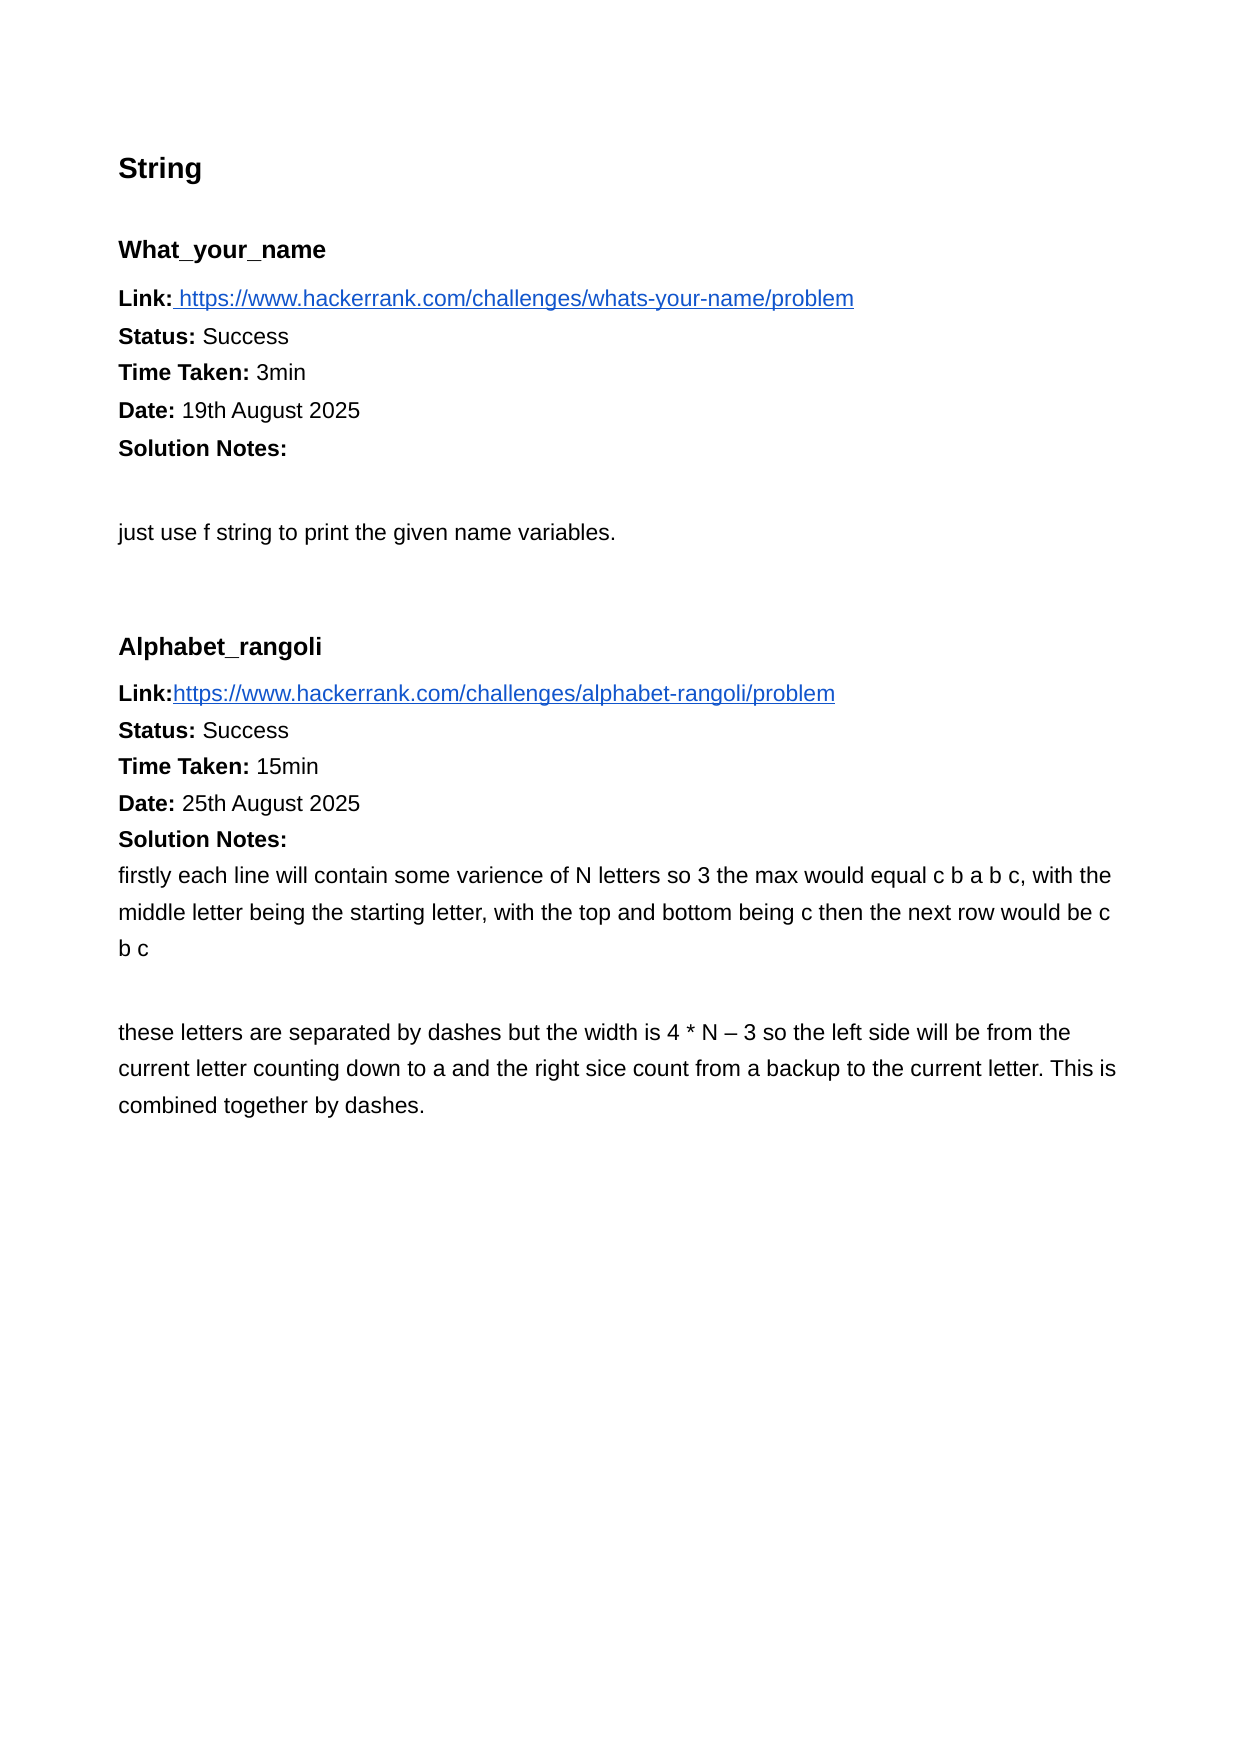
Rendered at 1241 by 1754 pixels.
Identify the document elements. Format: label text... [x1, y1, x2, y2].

text Status: Success [118, 323, 1122, 349]
subtitle Alphabet_rangoli [118, 632, 1122, 661]
text Time Taken: 15min [118, 753, 1122, 779]
text these letters are separated by dashes but the width is 4 * N – 3 so the left side will be from the current letter counting down to a and the right sice count from a backup to the current letter. This is combined together by dashes. [118, 1019, 1122, 1118]
text just use f string to print the given name variables. [118, 519, 1122, 546]
text Date: 25th August 2025 [118, 789, 1122, 816]
text Link:https://www.hackerrank.com/challenges/alphabet-rangoli/problem [118, 680, 1122, 707]
text Link: https://www.hackerrank.com/challenges/whats-your-name/problem [118, 283, 1122, 312]
text Date: 19th August 2025 [118, 396, 1122, 424]
text Status: Success [118, 717, 1122, 743]
text firstly each line will contain some varience of N letters so 3 the max would equal c b a b c, with the middle letter being the starting letter, with the top and bottom being c then the next row would be c b c [118, 862, 1122, 961]
subtitle String [118, 151, 1122, 185]
text Time Taken: 3min [118, 359, 1122, 386]
text Solution Notes: [118, 435, 1122, 462]
text Solution Notes: [118, 826, 1122, 852]
subtitle What_your_name [118, 235, 1122, 264]
